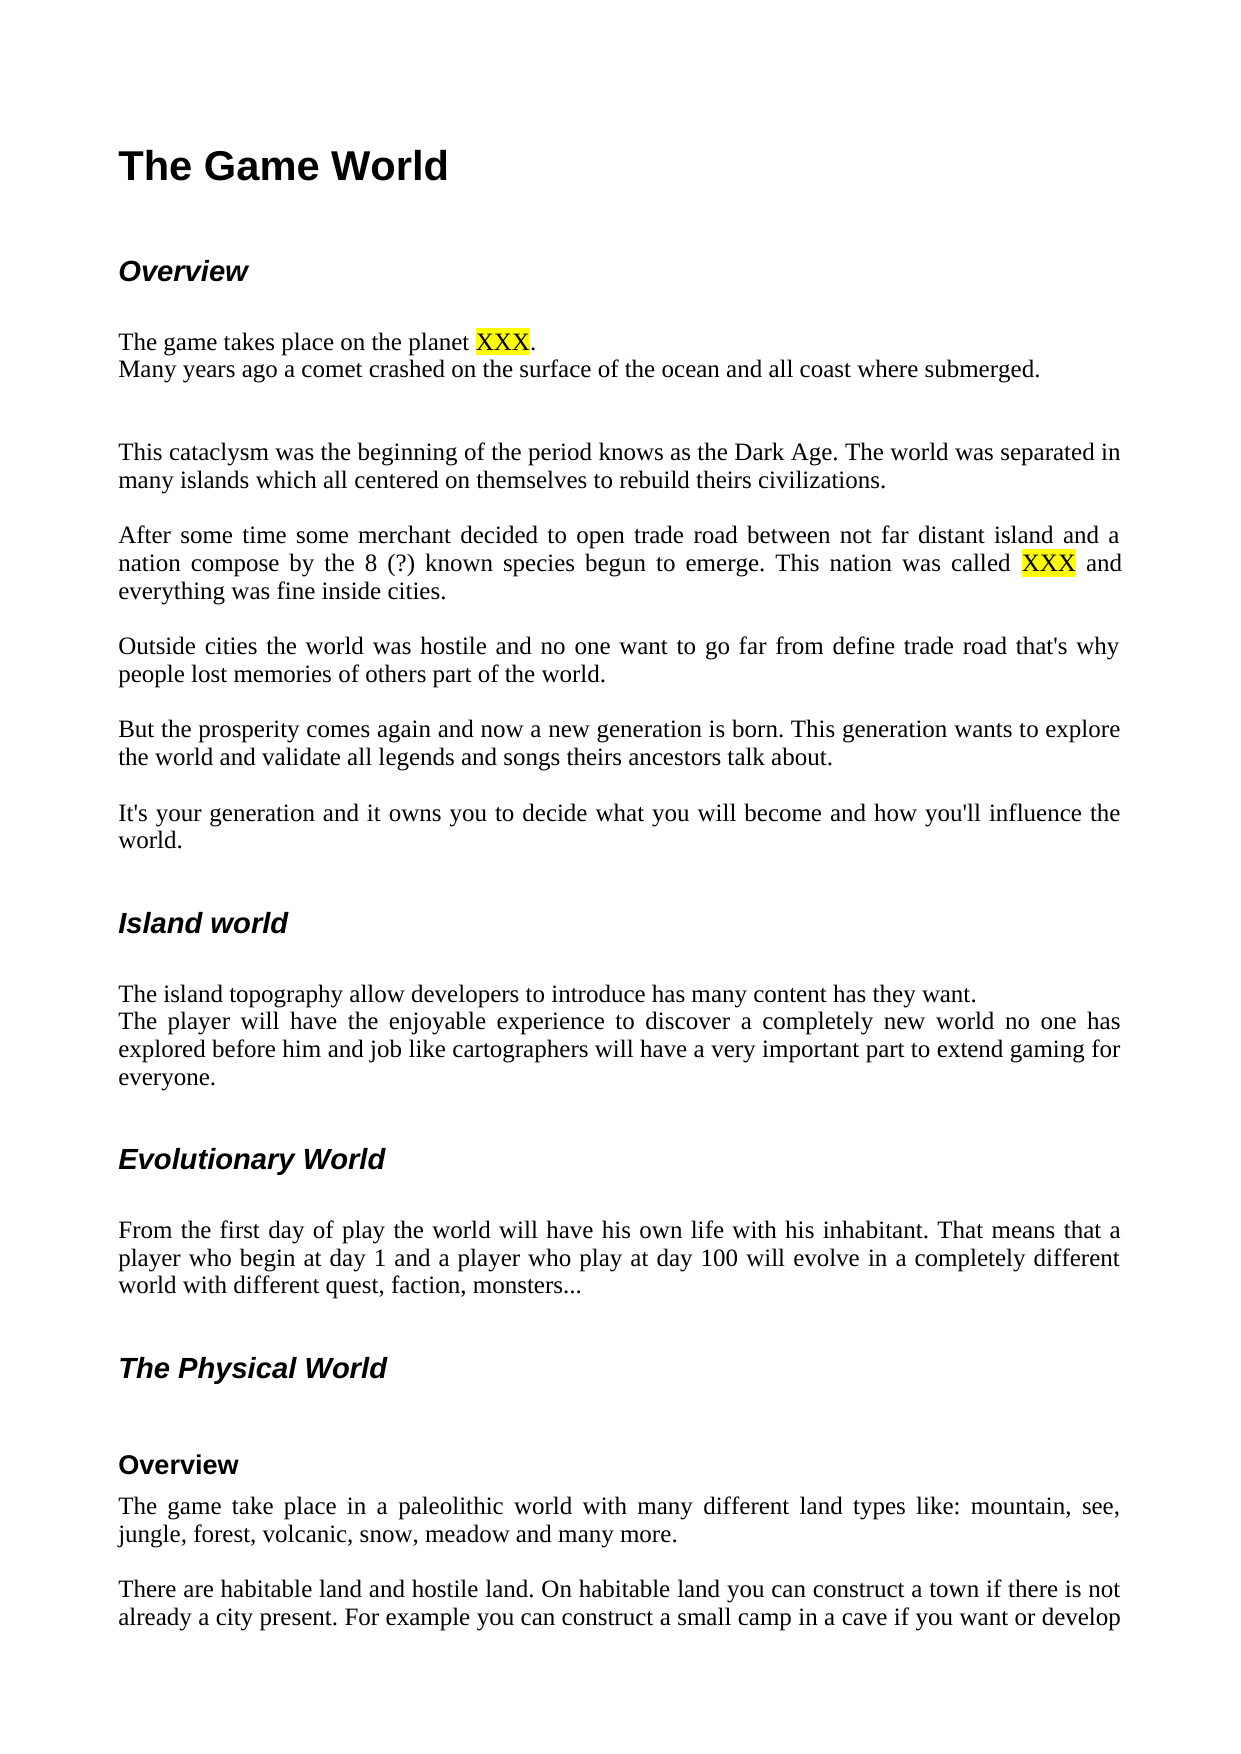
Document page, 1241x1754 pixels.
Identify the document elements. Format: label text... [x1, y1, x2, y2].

subtitle Overview [118, 255, 1122, 287]
text From the first day of play the world will have his own life with his inhabitant. That means that a player who begin at day 1 and a player who play at day 100 will evolve in a completely different world with different quest, faction, monsters... [118, 1216, 1122, 1299]
text The game takes place on the planet XXX. [118, 328, 1122, 355]
subtitle The Game World [118, 143, 1122, 190]
text The player will have the enjoyable experience to discover a completely new world no one has explored before him and job like cartographers will have a very important part to extend gaming for everyone. [118, 1007, 1122, 1091]
text There are habitable land and hostile land. On habitable land you can construct a town if there is not already a city present. For example you can construct a small camp in a cave if you want or develop [118, 1576, 1122, 1631]
subtitle Island world [118, 907, 1122, 939]
text After some time some merchant decided to open trade road between not far distant island and a nation compose by the 8 (?) known species begun to emerge. This nation was called XXX and everything was fine inside cities. [118, 522, 1122, 605]
text The game take place in a paleolithic world with many different land types like: mountain, see, jungle, forest, volcanic, snow, meadow and many more. [118, 1492, 1122, 1548]
text Outside cities the world was hostile and no one want to go far from define trade road that's why people lost memories of others part of the world. [118, 632, 1122, 688]
subtitle Overview [118, 1450, 1122, 1480]
text This cataclysm was the beginning of the period knows as the Dark Age. The world was separated in many islands which all centered on themselves to rebuild theirs civilizations. [118, 438, 1122, 494]
subtitle The Physical World [118, 1352, 1122, 1384]
subtitle Evolutionary World [118, 1143, 1122, 1176]
text Many years ago a comet crashed on the surface of the ocean and all coast where submerged. [118, 355, 1122, 383]
text The island topography allow developers to introduce has many content has they want. [118, 980, 1122, 1007]
text But the prosperity comes again and now a new generation is born. This generation wants to explore the world and validate all legends and songs theirs ancestors talk about. [118, 716, 1122, 771]
text It's your generation and it owns you to decide what you will become and how you'll influence the world. [118, 799, 1122, 854]
